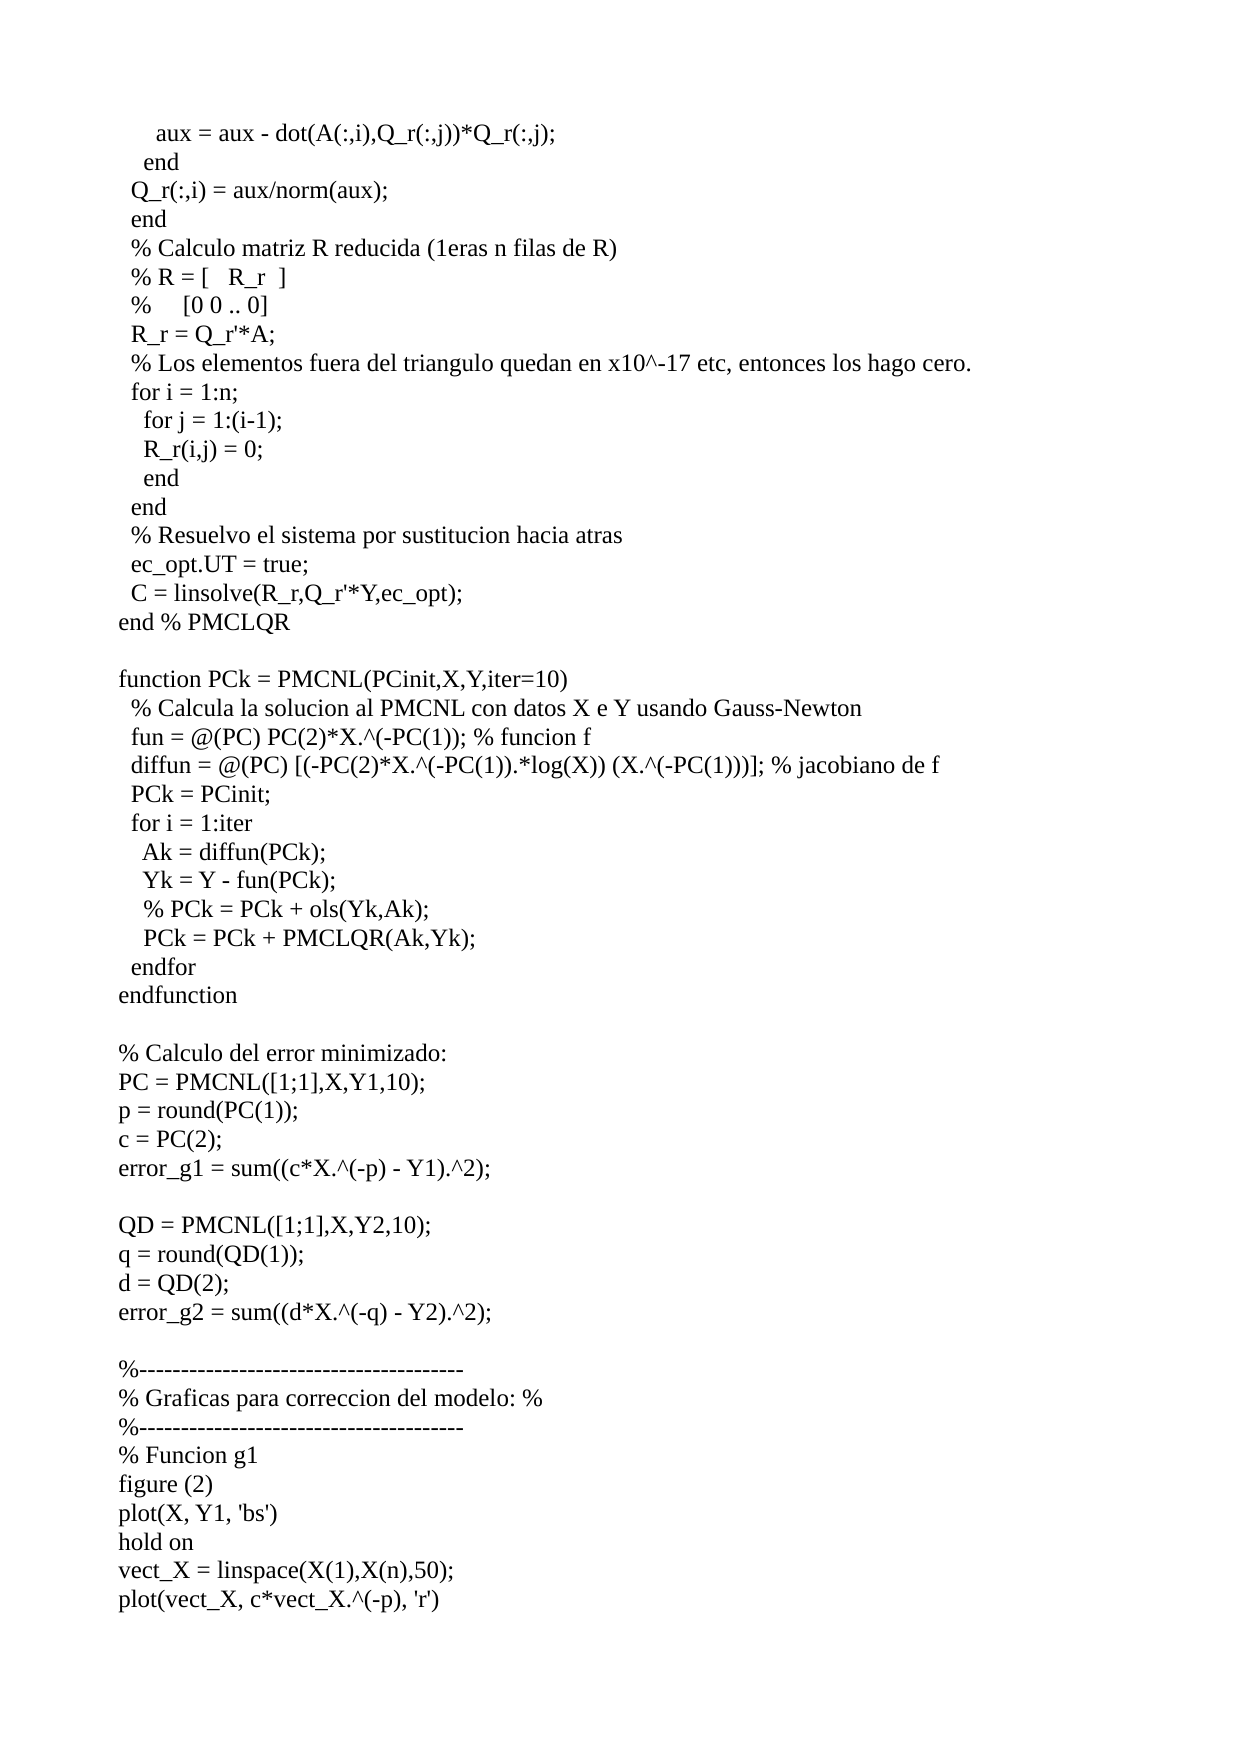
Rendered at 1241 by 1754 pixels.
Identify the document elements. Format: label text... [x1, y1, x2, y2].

text d = QD(2); [118, 1268, 1122, 1297]
text vect_X = linspace(X(1),X(n),50); [118, 1556, 1122, 1584]
text error_g1 = sum((c*X.^(-p) - Y1).^2); [118, 1153, 1122, 1182]
text % Los elementos fuera del triangulo quedan en x10^-17 etc, entonces los hago cero. [118, 348, 1122, 377]
text % Graficas para correccion del modelo: % [118, 1383, 1122, 1412]
text end [118, 463, 1122, 492]
text aux = aux - dot(A(:,i),Q_r(:,j))*Q_r(:,j); [118, 118, 1122, 147]
text %--------------------------------------- [118, 1354, 1122, 1383]
text endfunction [118, 981, 1122, 1009]
text p = round(PC(1)); [118, 1096, 1122, 1124]
text % PCk = PCk + ols(Yk,Ak); [118, 894, 1122, 923]
text % Calculo del error minimizado: [118, 1038, 1122, 1067]
text QD = PMCNL([1;1],X,Y2,10); [118, 1211, 1122, 1239]
text plot(vect_X, c*vect_X.^(-p), 'r') [118, 1584, 1122, 1613]
text for i = 1:iter [118, 808, 1122, 837]
text PC = PMCNL([1;1],X,Y1,10); [118, 1067, 1122, 1096]
text error_g2 = sum((d*X.^(-q) - Y2).^2); [118, 1297, 1122, 1326]
text fun = @(PC) PC(2)*X.^(-PC(1)); % funcion f [118, 722, 1122, 751]
text % [0 0 .. 0] [118, 291, 1122, 319]
text figure (2) [118, 1469, 1122, 1498]
text Q_r(:,i) = aux/norm(aux); [118, 176, 1122, 204]
text end [118, 147, 1122, 176]
text diffun = @(PC) [(-PC(2)*X.^(-PC(1)).*log(X)) (X.^(-PC(1)))]; % jacobiano de f [118, 751, 1122, 779]
text % Calcula la solucion al PMCNL con datos X e Y usando Gauss-Newton [118, 693, 1122, 722]
text % Calculo matriz R reducida (1eras n filas de R) [118, 233, 1122, 262]
text plot(X, Y1, 'bs') [118, 1498, 1122, 1527]
text end % PMCLQR [118, 607, 1122, 636]
text endfor [118, 952, 1122, 981]
text for j = 1:(i-1); [118, 406, 1122, 434]
text hold on [118, 1527, 1122, 1556]
text C = linsolve(R_r,Q_r'*Y,ec_opt); [118, 578, 1122, 607]
text PCk = PCk + PMCLQR(Ak,Yk); [118, 923, 1122, 952]
text %--------------------------------------- [118, 1412, 1122, 1441]
text ec_opt.UT = true; [118, 549, 1122, 578]
text R_r = Q_r'*A; [118, 319, 1122, 348]
text % Resuelvo el sistema por sustitucion hacia atras [118, 521, 1122, 549]
text function PCk = PMCNL(PCinit,X,Y,iter=10) [118, 664, 1122, 693]
text c = PC(2); [118, 1124, 1122, 1153]
text % R = [ R_r ] [118, 262, 1122, 291]
text R_r(i,j) = 0; [118, 434, 1122, 463]
text PCk = PCinit; [118, 779, 1122, 808]
text Yk = Y - fun(PCk); [118, 866, 1122, 894]
text Ak = diffun(PCk); [118, 837, 1122, 866]
text end [118, 492, 1122, 521]
text % Funcion g1 [118, 1441, 1122, 1469]
text q = round(QD(1)); [118, 1239, 1122, 1268]
text for i = 1:n; [118, 377, 1122, 406]
text end [118, 204, 1122, 233]
